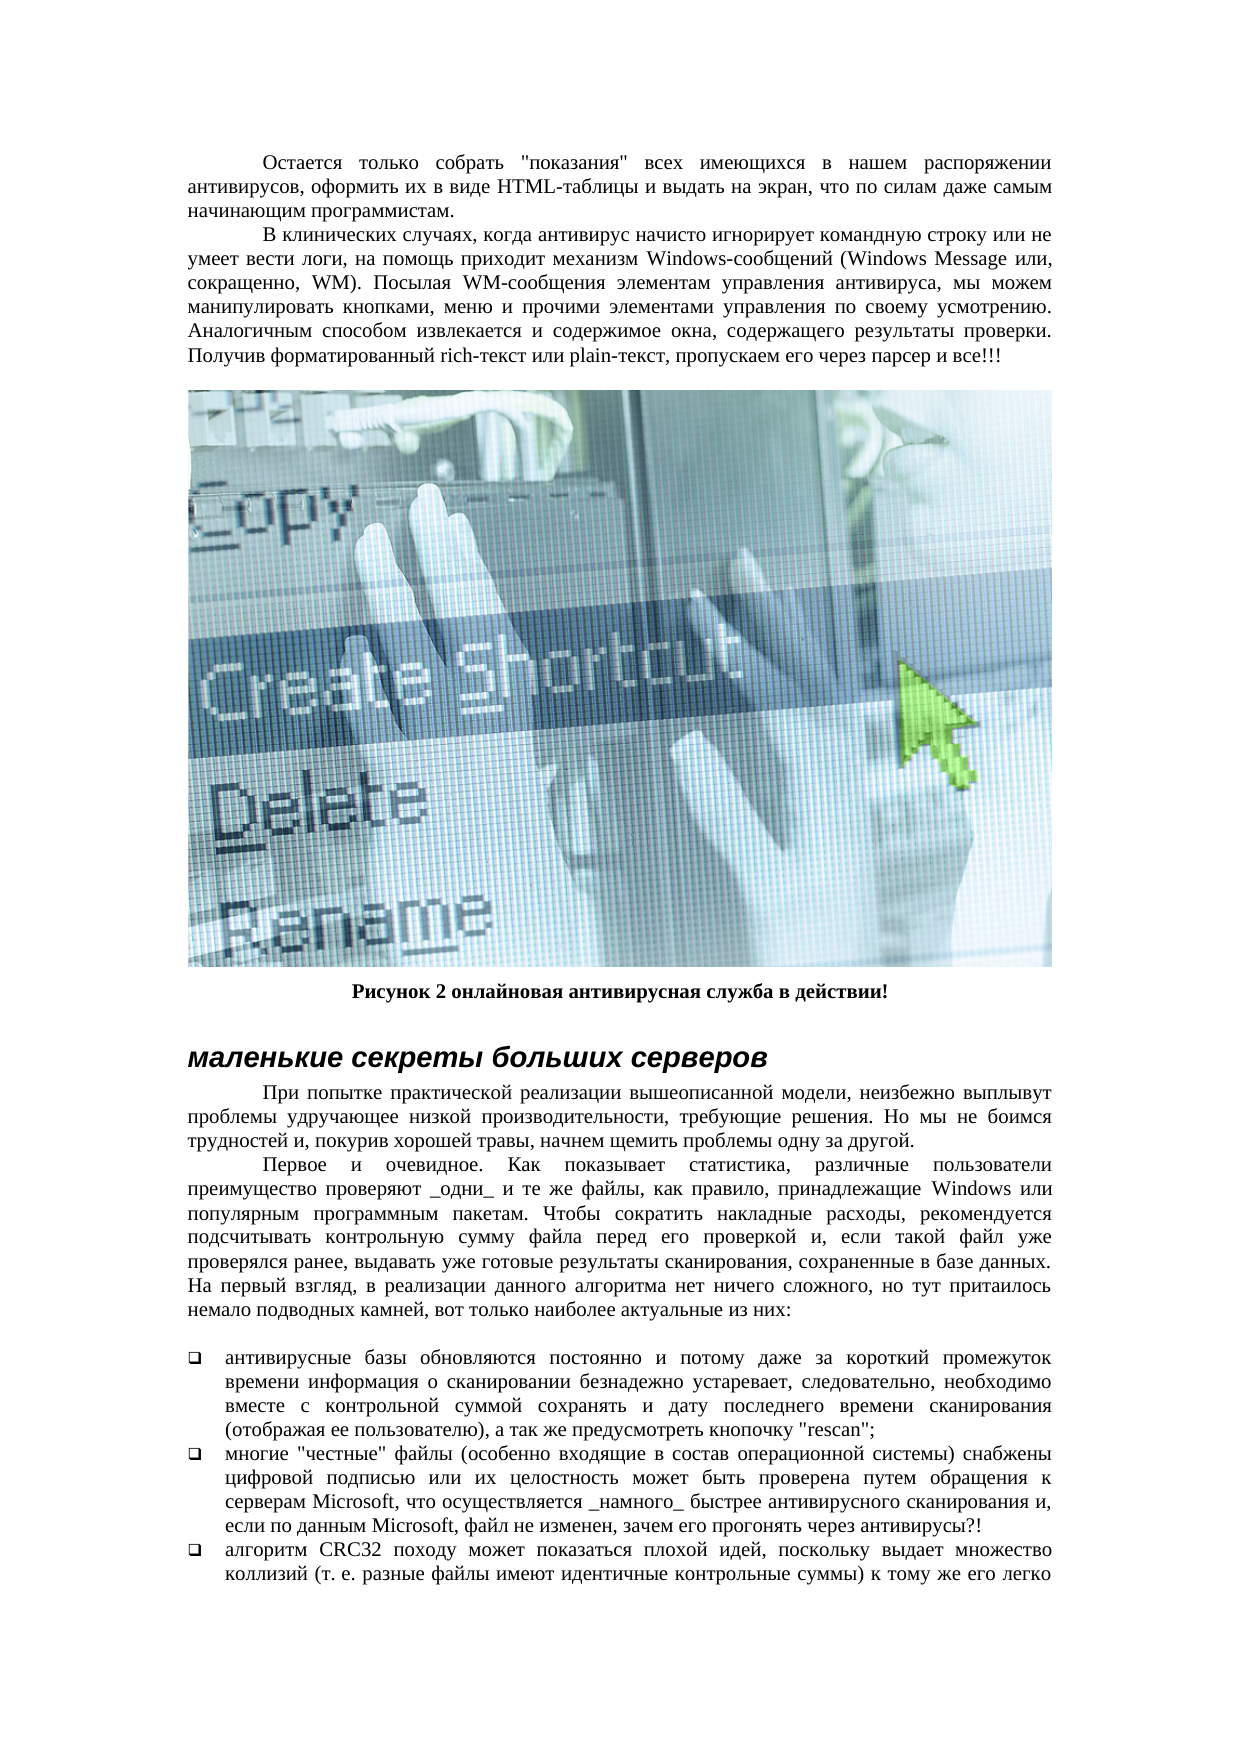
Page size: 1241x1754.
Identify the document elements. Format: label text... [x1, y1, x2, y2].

picture [188, 390, 1052, 967]
subtitle маленькие секреты больших серверов [187, 1040, 1053, 1074]
list алгоритм CRC32 походу может показаться плохой идей, поскольку выдает множество коллизий (т. е. разные файлы имеют идентичные контрольные суммы) к тому же его легко [187, 1537, 1053, 1585]
text Первое и очевидное. Как показывает статистика, различные пользователи преимущество проверяют _одни_ и те же файлы, как правило, принадлежащие Windows или популярным программным пакетам. Чтобы сократить накладные расходы, рекомендуется подсчитывать контрольную сумму файла перед его проверкой и, если такой файл уже проверялся ранее, выдавать уже готовые результаты сканирования, сохраненные в базе данных. На первый взгляд, в реализации данного алгоритма нет ничего сложного, но тут притаилось немало подводных камней, вот только наиболее актуальные из них: [187, 1152, 1053, 1321]
text В клинических случаях, когда антивирус начисто игнорирует командную строку или не умеет вести логи, на помощь приходит механизм Windows-сообщений (Windows Message или, сокращенно, WM). Посылая WM-сообщения элементам управления антивируса, мы можем манипулировать кнопками, меню и прочими элементами управления по своему усмотрению. Аналогичным способом извлекается и содержимое окна, содержащего результаты проверки. Получив форматированный rich-текст или plain-текст, пропускаем его через парсер и все!!! [187, 222, 1053, 367]
text Остается только собрать "показания" всех имеющихся в нашем распоряжении антивирусов, оформить их в виде HTML-таблицы и выдать на экран, что по силам даже самым начинающим программистам. [187, 150, 1053, 222]
text Рисунок 2 онлайновая антивирусная служба в действии! [187, 979, 1053, 1003]
list многие "честные" файлы (особенно входящие в состав операционной системы) снабжены цифровой подписью или их целостность может быть проверена путем обращения к серверам Microsoft, что осуществляется _намного_ быстрее антивирусного сканирования и, если по данным Microsoft, файл не изменен, зачем его прогонять через антивирусы?! [187, 1441, 1053, 1537]
list антивирусные базы обновляются постоянно и потому даже за короткий промежуток времени информация о сканировании безнадежно устаревает, следовательно, необходимо вместе с контрольной суммой сохранять и дату последнего времени сканирования (отображая ее пользователю), а так же предусмотреть кнопочку "rescan"; [187, 1345, 1053, 1441]
text При попытке практической реализации вышеописанной модели, неизбежно выплывут проблемы удручающее низкой производительности, требующие решения. Но мы не боимся трудностей и, покурив хорошей травы, начнем щемить проблемы одну за другой. [187, 1080, 1053, 1152]
